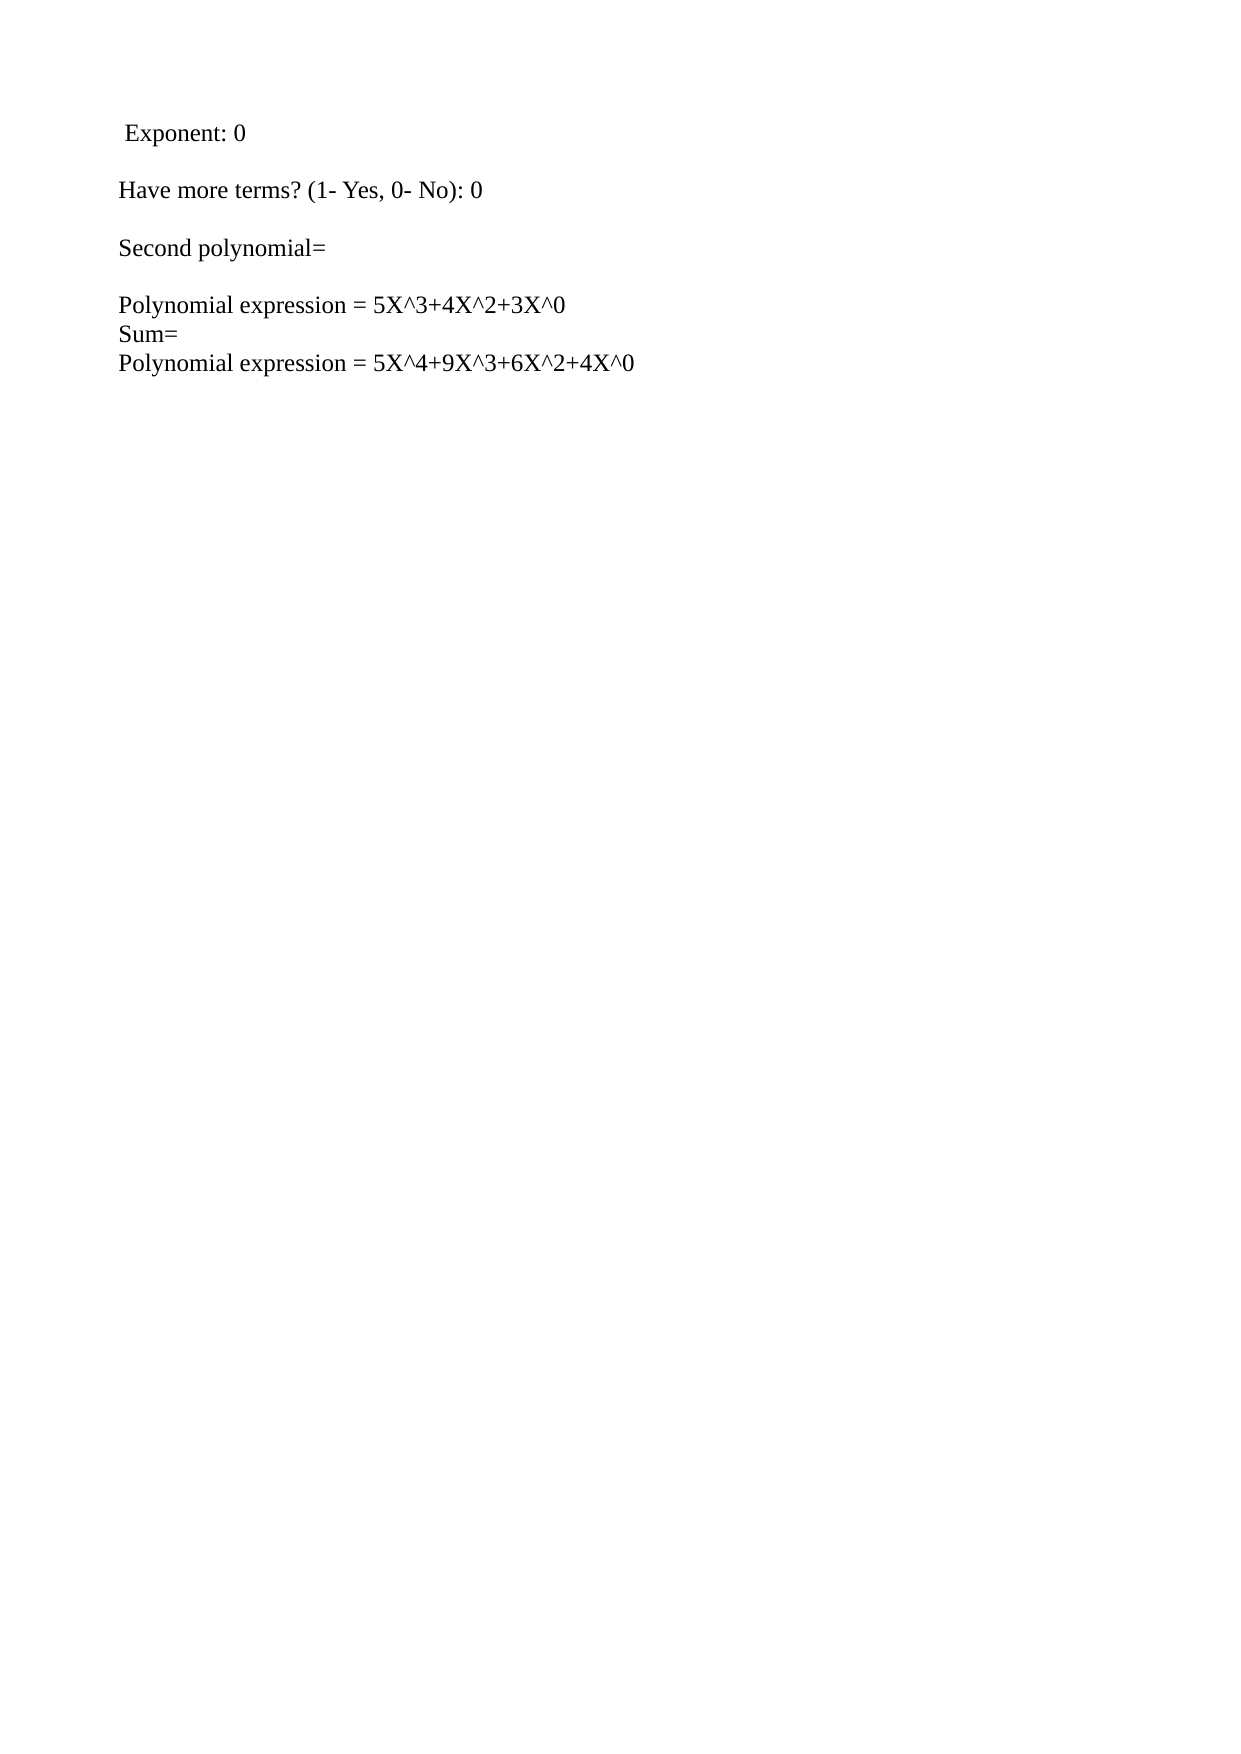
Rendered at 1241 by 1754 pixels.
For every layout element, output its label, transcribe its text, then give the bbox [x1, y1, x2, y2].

text Exponent: 0 [118, 118, 1122, 147]
text Polynomial expression = 5X^3+4X^2+3X^0 [118, 291, 1122, 319]
text Polynomial expression = 5X^4+9X^3+6X^2+4X^0 [118, 348, 1122, 377]
text Sum= [118, 319, 1122, 348]
text Have more terms? (1- Yes, 0- No): 0 [118, 176, 1122, 204]
text Second polynomial= [118, 233, 1122, 262]
